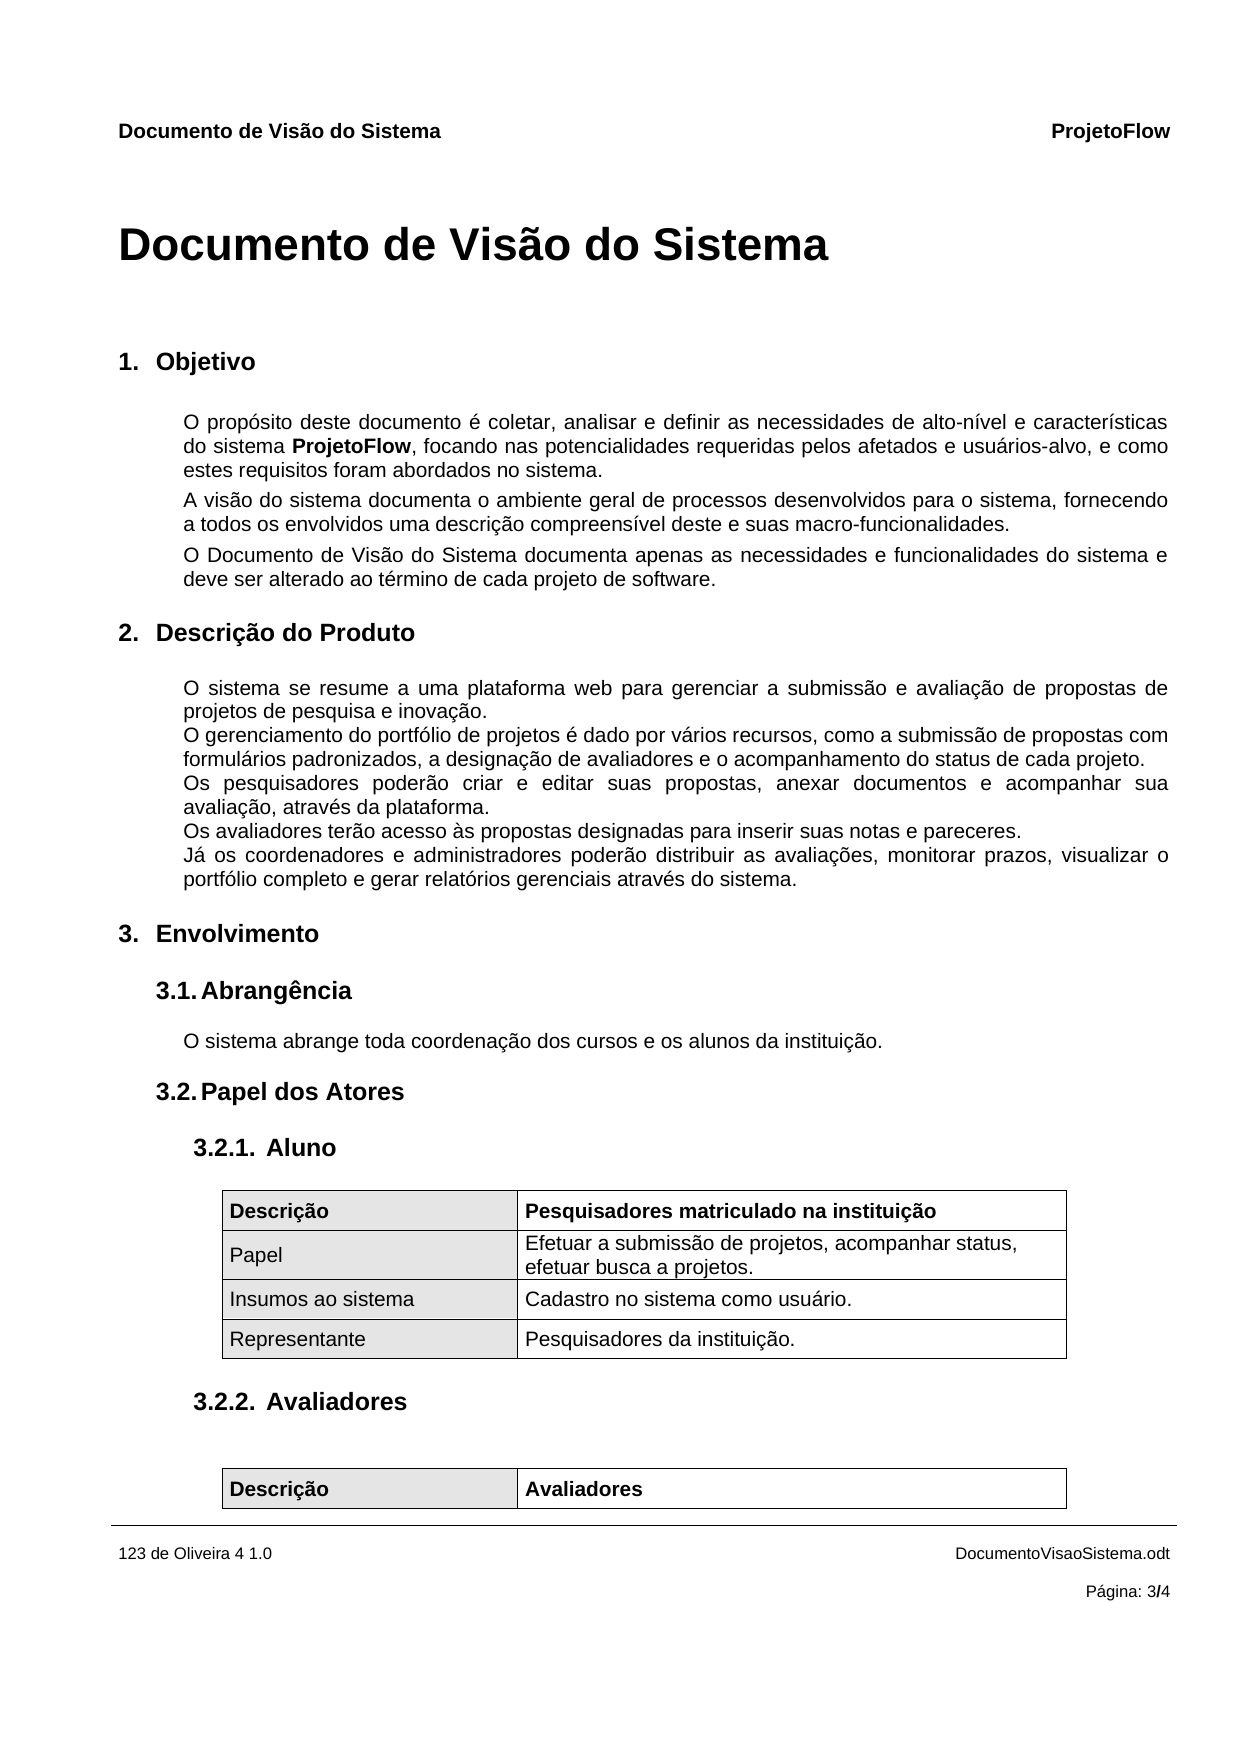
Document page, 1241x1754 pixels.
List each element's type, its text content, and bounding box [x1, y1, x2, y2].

list Objetivo [118, 347, 1170, 376]
text A visão do sistema documenta o ambiente geral de processos desenvolvidos para o sistema, fornecendo a todos os envolvidos uma descrição compreensível deste e suas macro-funcionalidades. [183, 488, 1170, 536]
list Envolvimento [118, 919, 1170, 948]
text Os pesquisadores poderão criar e editar suas propostas, anexar documentos e acompanhar sua avaliação, através da plataforma. [183, 771, 1170, 819]
list Descrição do Produto [118, 618, 1170, 647]
list Aluno [193, 1133, 1170, 1162]
text O gerenciamento do portfólio de projetos é dado por vários recursos, como a submissão de propostas com formulários padronizados, a designação de avaliadores e o acompanhamento do status de cada projeto. [183, 723, 1170, 771]
table_header Pesquisadores matriculado na instituição [518, 1191, 1066, 1230]
table_header Descrição [223, 1191, 517, 1230]
table_cell Cadastro no sistema como usuário. [518, 1280, 1066, 1318]
table_cell Efetuar a submissão de projetos, acompanhar status, efetuar busca a projetos. [518, 1231, 1066, 1279]
list Avaliadores [193, 1387, 1170, 1416]
table_header Descrição [223, 1469, 517, 1508]
text O sistema abrange toda coordenação dos cursos e os alunos da instituição. [183, 1029, 1170, 1053]
list Papel dos Atores [156, 1077, 1170, 1105]
table_cell Pesquisadores da instituição. [518, 1320, 1066, 1358]
text O propósito deste documento é coletar, analisar e definir as necessidades de alto-nível e características do sistema ProjetoFlow, focando nas potencialidades requeridas pelos afetados e usuários-alvo, e como estes requisitos foram abordados no sistema. [183, 410, 1170, 482]
table_cell Representante [223, 1320, 517, 1358]
table_header Documento de Visão do Sistema [111, 192, 1177, 295]
table_cell Papel [223, 1231, 517, 1279]
text O sistema se resume a uma plataforma web para gerenciar a submissão e avaliação de propostas de projetos de pesquisa e inovação. [183, 675, 1170, 723]
text O Documento de Visão do Sistema documenta apenas as necessidades e funcionalidades do sistema e deve ser alterado ao término de cada projeto de software. [183, 542, 1170, 590]
text Os avaliadores terão acesso às propostas designadas para inserir suas notas e pareceres. [183, 819, 1170, 843]
table_cell Insumos ao sistema [223, 1280, 517, 1318]
text Já os coordenadores e administradores poderão distribuir as avaliações, monitorar prazos, visualizar o portfólio completo e gerar relatórios gerenciais através do sistema. [183, 843, 1170, 891]
list Abrangência [156, 976, 1170, 1005]
table_header Avaliadores [518, 1469, 1066, 1508]
